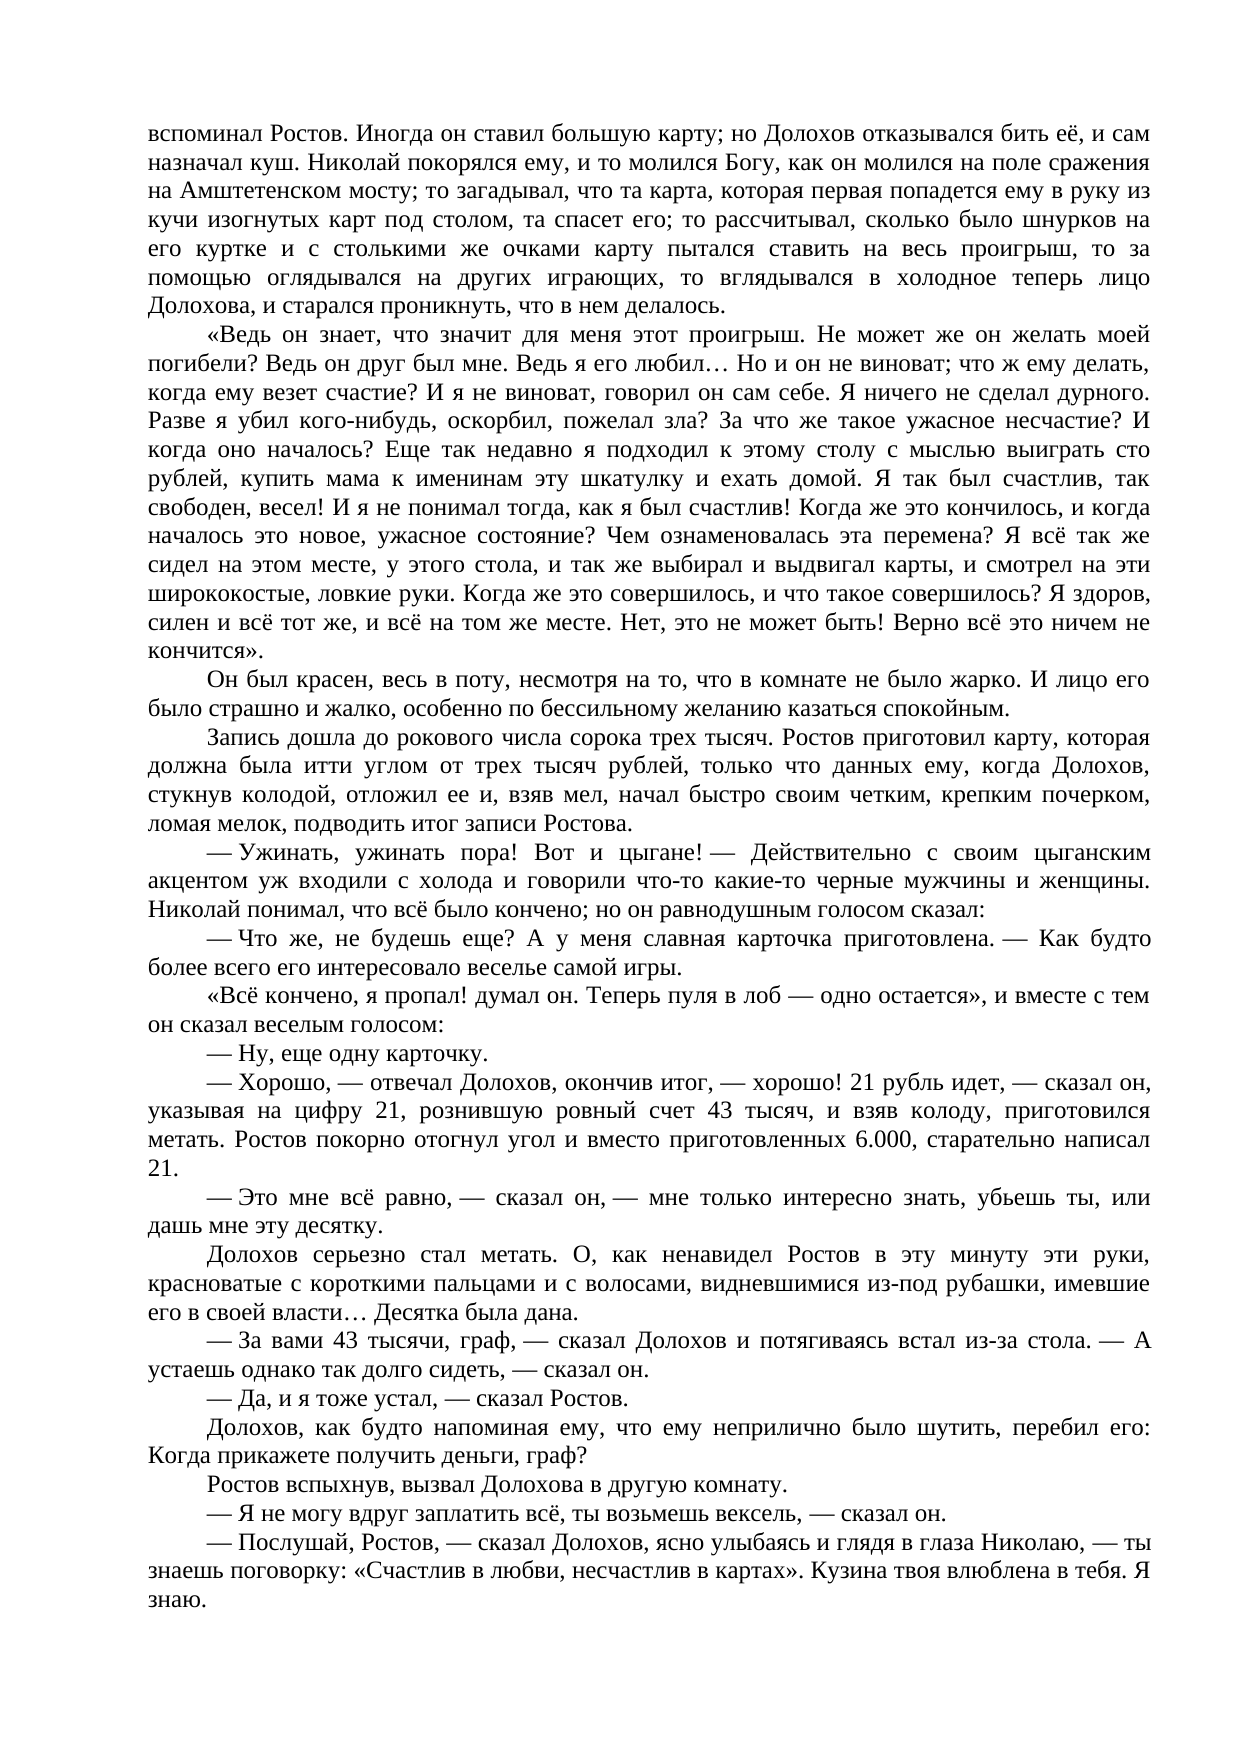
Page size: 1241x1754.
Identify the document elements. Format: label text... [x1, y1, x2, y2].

text — Да, и я тоже устал, — сказал Ростов. [148, 1383, 1152, 1412]
text — Это мне всё равно, — сказал он, — мне только интересно знать, убьешь ты, или дашь мне эту десятку. [148, 1182, 1152, 1239]
text «Всё кончено, я пропал! думал он. Теперь пуля в лоб — одно остается», и вместе с тем он сказал веселым голосом: [148, 981, 1152, 1038]
text — Ужинать, ужинать пора! Вот и цыгане! — Действительно с своим цыганским акцентом уж входили с холода и говорили что-то какие-то черные мужчины и женщины. Николай понимал, что всё было кончено; но он равнодушным голосом сказал: [148, 837, 1152, 923]
text Запись дошла до рокового числа сорока трех тысяч. Ростов приготовил карту, которая должна была итти углом от трех тысяч рублей, только что данных ему, когда Долохов, стукнув колодой, отложил ее и, взяв мел, начал быстро своим четким, крепким почерком, ломая мелок, подводить итог записи Ростова. [148, 722, 1152, 837]
text вспоминал Ростов. Иногда он ставил большую карту; но Долохов отказывался бить её, и сам назначал куш. Николай покорялся ему, и то молился Богу, как он молился на поле сражения на Амштетенском мосту; то загадывал, что та карта, которая первая попадется ему в руку из кучи изогнутых карт под столом, та спасет его; то рассчитывал, сколько было шнурков на его куртке и с столькими же очками карту пытался ставить на весь проигрыш, то за помощью оглядывался на других играющих, то вглядывался в холодное теперь лицо Долохова, и старался проникнуть, что в нем делалось. [148, 118, 1152, 319]
text — Хорошо, — отвечал Долохов, окончив итог, — хорошо! 21 рубль идет, — сказал он, указывая на цифру 21, рознившую ровный счет 43 тысяч, и взяв колоду, приготовился метать. Ростов покорно отогнул угол и вместо приготовленных 6.000, старательно написал 21. [148, 1067, 1152, 1182]
text — Что же, не будешь еще? А у меня славная карточка приготовлена. — Как будто более всего его интересовало веселье самой игры. [148, 923, 1152, 981]
text — Послушай, Ростов, — сказал Долохов, ясно улыбаясь и глядя в глаза Николаю, — ты знаешь поговорку: «Счастлив в любви, несчастлив в картах». Кузина твоя влюблена в тебя. Я знаю. [148, 1527, 1152, 1613]
text Долохов серьезно стал метать. О, как ненавидел Ростов в эту минуту эти руки, красноватые с короткими пальцами и с волосами, видневшимися из-под рубашки, имевшие его в своей власти… Десятка была дана. [148, 1239, 1152, 1326]
text Он был красен, весь в поту, несмотря на то, что в комнате не было жарко. И лицо его было страшно и жалко, особенно по бессильному желанию казаться спокойным. [148, 664, 1152, 722]
text — Я не могу вдруг заплатить всё, ты возьмешь вексель, — сказал он. [148, 1498, 1152, 1527]
text Долохов, как будто напоминая ему, что ему неприлично было шутить, перебил его: Когда прикажете получить деньги, граф? [148, 1412, 1152, 1469]
text — За вами 43 тысячи, граф, — сказал Долохов и потягиваясь встал из-за стола. — А устаешь однако так долго сидеть, — сказал он. [148, 1326, 1152, 1383]
text «Ведь он знает, что значит для меня этот проигрыш. Не может же он желать моей погибели? Ведь он друг был мне. Ведь я его любил… Но и он не виноват; что ж ему делать, когда ему везет счастие? И я не виноват, говорил он сам себе. Я ничего не сделал дурного. Разве я убил кого-нибудь, оскорбил, пожелал зла? За что же такое ужасное несчастие? И когда оно началось? Еще так недавно я подходил к этому столу с мыслью выиграть сто рублей, купить мама к именинам эту шкатулку и ехать домой. Я так был счастлив, так свободен, весел! И я не понимал тогда, как я был счастлив! Когда же это кончилось, и когда началось это новое, ужасное состояние? Чем ознаменовалась эта перемена? Я всё так же сидел на этом месте, у этого стола, и так же выбирал и выдвигал карты, и смотрел на эти ширококостые, ловкие руки. Когда же это совершилось, и что такое совершилось? Я здоров, силен и всё тот же, и всё на том же месте. Нет, это не может быть! Верно всё это ничем не кончится». [148, 319, 1152, 664]
text — Ну, еще одну карточку. [148, 1038, 1152, 1067]
text Ростов вспыхнув, вызвал Долохова в другую комнату. [148, 1469, 1152, 1498]
